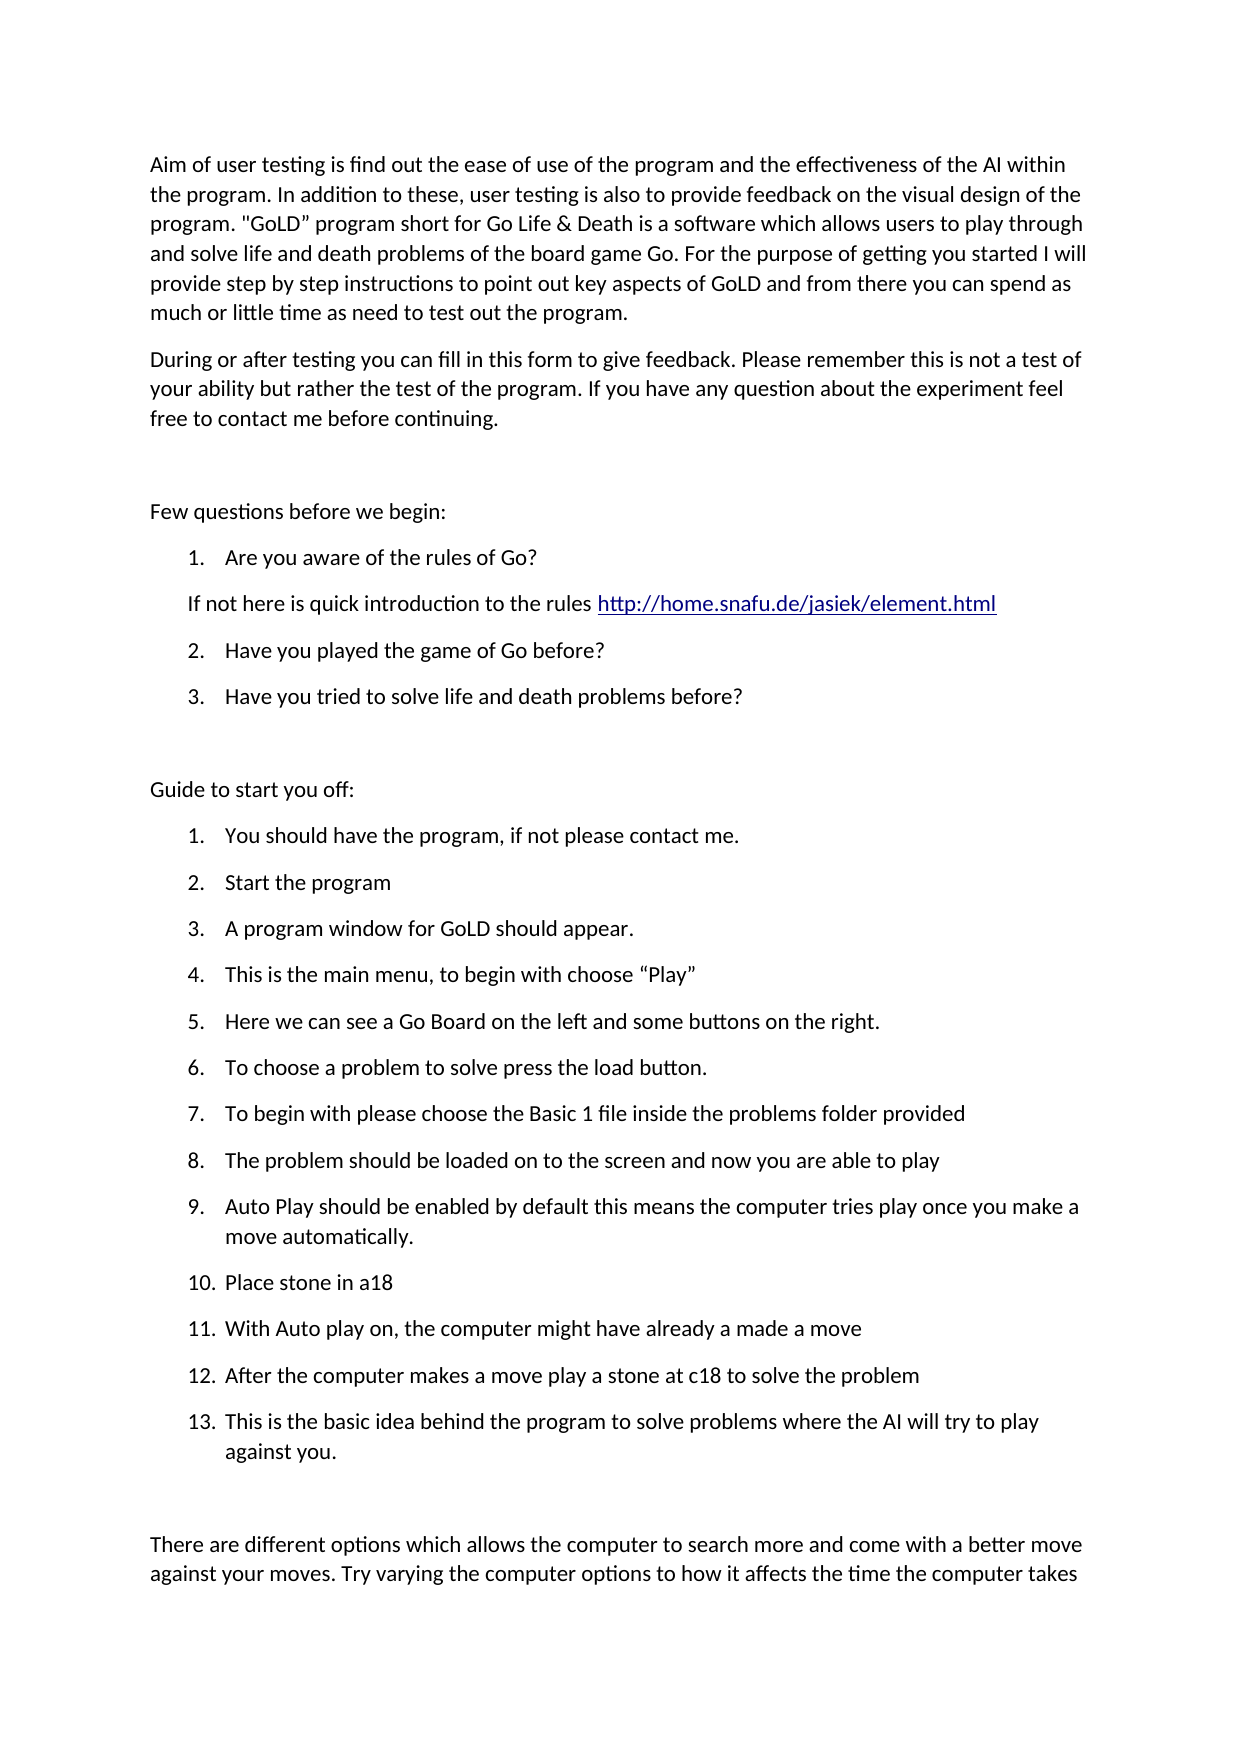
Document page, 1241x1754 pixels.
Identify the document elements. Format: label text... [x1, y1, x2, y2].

list This is the main menu, to begin with choose “Play” [187, 960, 1090, 988]
list Have you tried to solve life and death problems before? [187, 682, 1090, 710]
list Start the program [187, 868, 1090, 896]
list After the computer makes a move play a stone at c18 to solve the problem [187, 1361, 1090, 1389]
text Few questions before we begin: [150, 497, 1090, 525]
list You should have the program, if not please contact me. [187, 821, 1090, 849]
text Guide to start you off: [150, 775, 1090, 803]
text Aim of user testing is find out the ease of use of the program and the effectiveness of the AI within the program. In addition to these, user testing is also to provide feedback on the visual design of the program. "GoLD” program short for Go Life & Death is a software which allows users to play through and solve life and death problems of the board game Go. For the purpose of getting you started I will provide step by step instructions to point out key aspects of GoLD and from there you can spend as much or little time as need to test out the program. [150, 150, 1090, 326]
text If not here is quick introduction to the rules http://home.snafu.de/jasiek/element.html [150, 589, 1090, 618]
list To begin with please choose the Basic 1 file inside the problems folder provided [187, 1099, 1090, 1127]
list The problem should be loaded on to the screen and now you are able to play [187, 1146, 1090, 1174]
list A program window for GoLD should appear. [187, 914, 1090, 942]
list Place stone in a18 [187, 1268, 1090, 1296]
text There are different options which allows the computer to search more and come with a better move against your moves. Try varying the computer options to how it affects the time the computer takes [150, 1530, 1090, 1587]
text During or after testing you can fill in this form to give feedback. Please remember this is not a test of your ability but rather the test of the program. If you have any question about the experiment feel free to contact me before continuing. [150, 345, 1090, 432]
list Auto Play should be enabled by default this means the computer tries play once you make a move automatically. [187, 1192, 1090, 1250]
list Here we can see a Go Board on the left and some buttons on the right. [187, 1007, 1090, 1035]
list This is the basic idea behind the program to solve problems where the AI will try to play against you. [187, 1407, 1090, 1465]
list To choose a problem to solve press the load button. [187, 1053, 1090, 1081]
list Have you played the game of Go before? [187, 636, 1090, 664]
list With Auto play on, the computer might have already a made a move [187, 1314, 1090, 1343]
list Are you aware of the rules of Go? [187, 543, 1090, 571]
